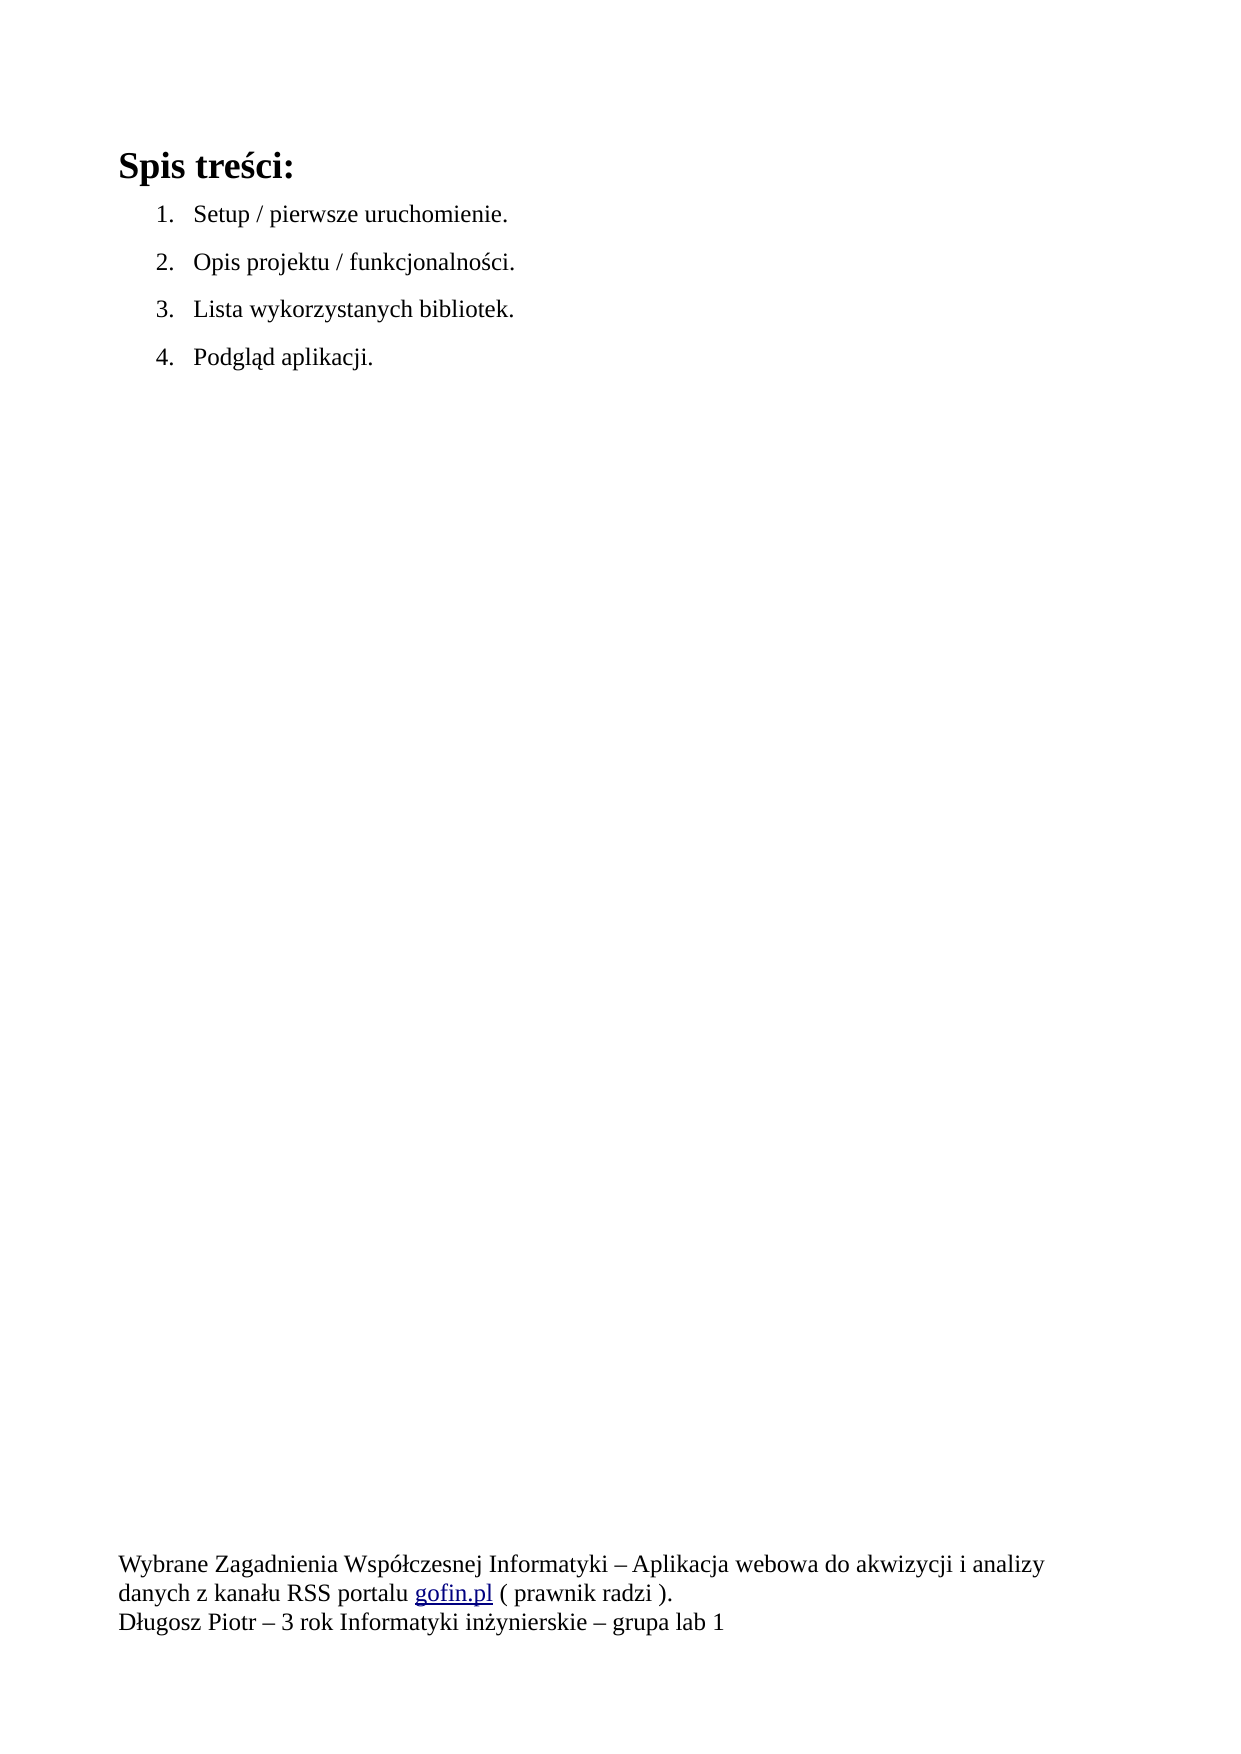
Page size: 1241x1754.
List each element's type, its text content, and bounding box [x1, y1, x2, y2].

list Setup / pierwsze uruchomienie. [156, 199, 1122, 228]
subtitle Spis treści: [118, 143, 1122, 187]
list Podgląd aplikacji. [156, 342, 1122, 371]
list Lista wykorzystanych bibliotek. [156, 294, 1122, 323]
list Opis projektu / funkcjonalności. [156, 247, 1122, 276]
